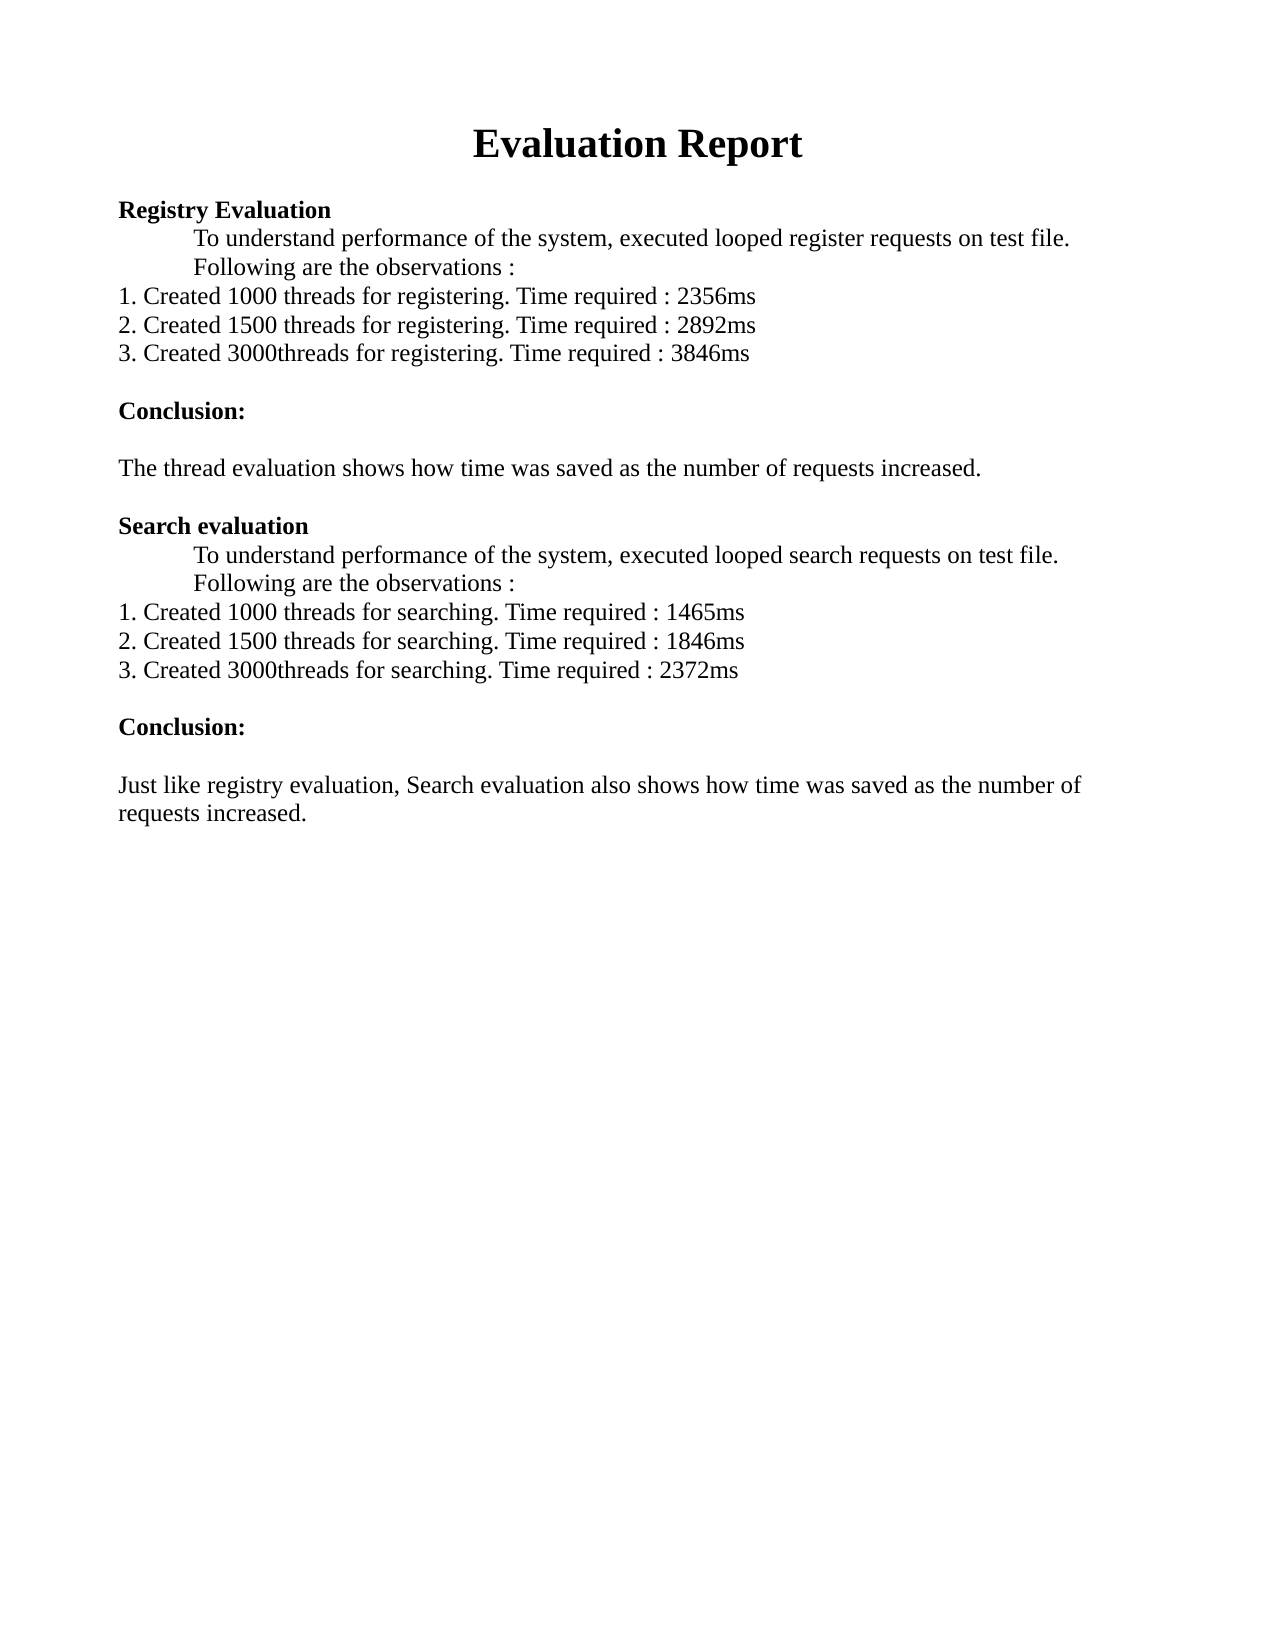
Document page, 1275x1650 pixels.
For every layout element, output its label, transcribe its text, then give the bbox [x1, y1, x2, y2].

text 1. Created 1000 threads for searching. Time required : 1465ms [118, 597, 1157, 626]
text Conclusion: [118, 396, 1157, 425]
text Just like registry evaluation, Search evaluation also shows how time was saved as the number of requests increased. [118, 770, 1157, 827]
text 3. Created 3000threads for registering. Time required : 3846ms [118, 338, 1157, 367]
text 1. Created 1000 threads for registering. Time required : 2356ms [118, 281, 1157, 310]
text The thread evaluation shows how time was saved as the number of requests increased. [118, 453, 1157, 482]
text Evaluation Report [118, 118, 1157, 166]
text 2. Created 1500 threads for registering. Time required : 2892ms [118, 310, 1157, 338]
text 2. Created 1500 threads for searching. Time required : 1846ms [118, 626, 1157, 655]
text 3. Created 3000threads for searching. Time required : 2372ms [118, 655, 1157, 683]
text Search evaluation [118, 511, 1157, 540]
text Conclusion: [118, 712, 1157, 741]
list To understand performance of the system, executed looped search requests on test file. Following are the observations : [156, 540, 1157, 597]
text Registry Evaluation [118, 195, 1157, 223]
list To understand performance of the system, executed looped register requests on test file. Following are the observations : [156, 223, 1157, 281]
